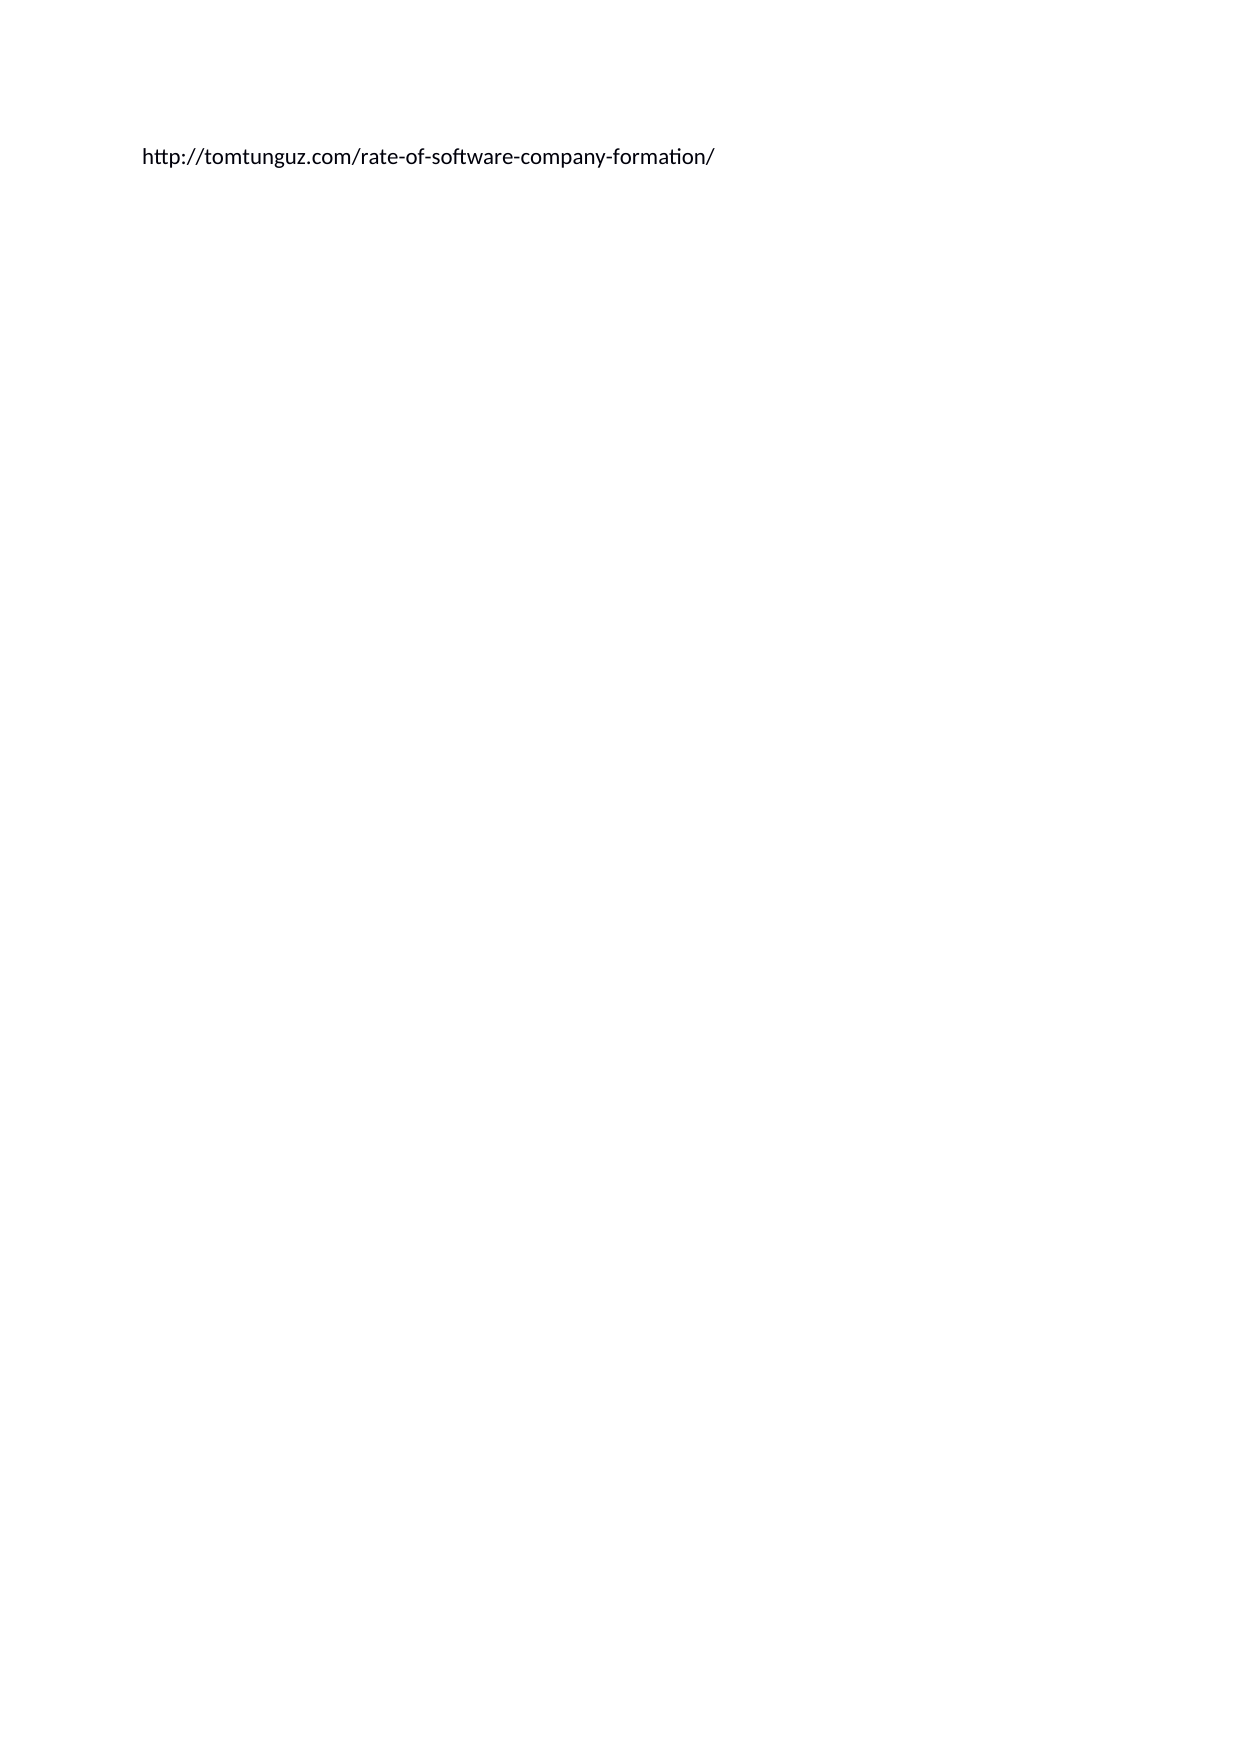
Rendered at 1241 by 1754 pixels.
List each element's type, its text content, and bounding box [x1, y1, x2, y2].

text http://tomtunguz.com/rate-of-software-company-formation/ [142, 142, 1098, 170]
